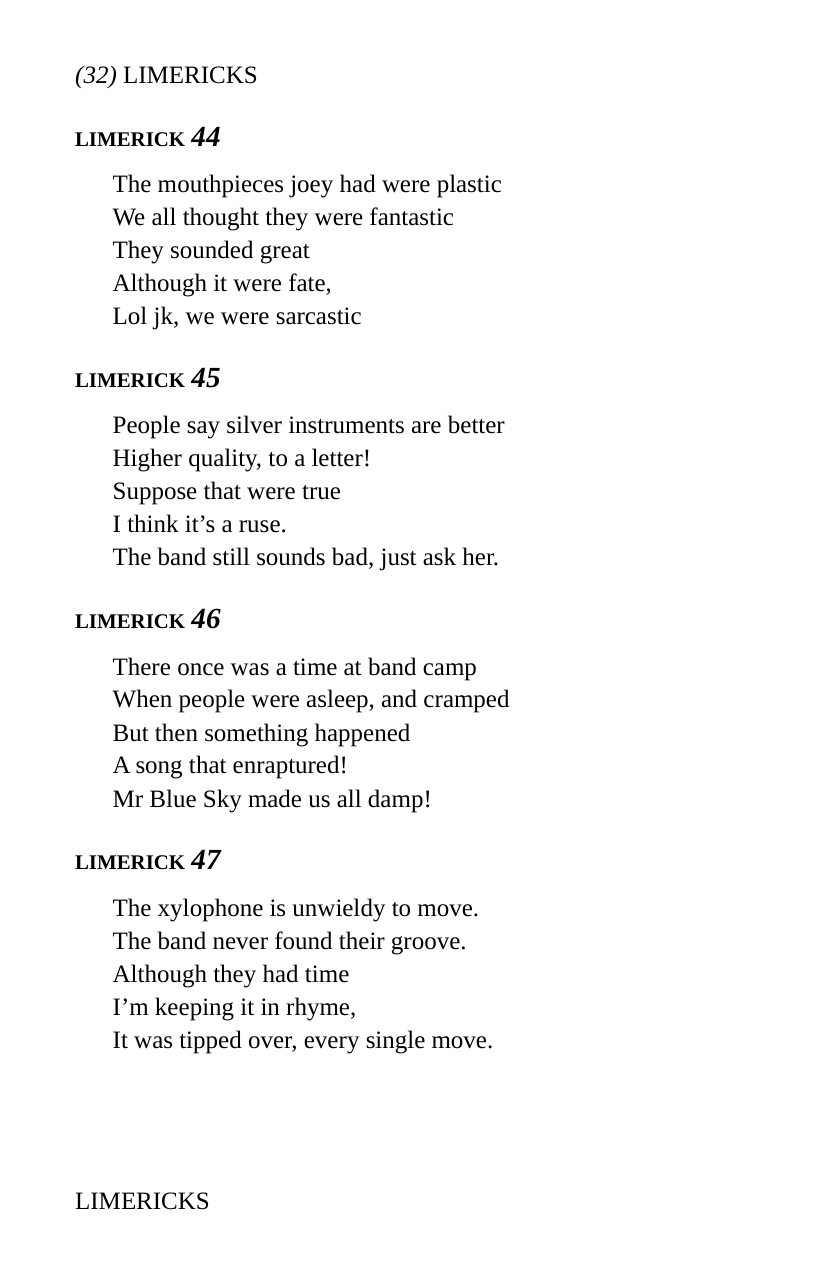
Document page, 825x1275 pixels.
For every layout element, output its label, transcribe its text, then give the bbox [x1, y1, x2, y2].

subtitle LIMERICK 46 [75, 601, 750, 634]
text Suppose that were true [75, 476, 750, 505]
text There once was a time at band camp [75, 652, 750, 680]
text The band still sounds bad, just ask her. [75, 542, 750, 571]
text I think it’s a ruse. [75, 509, 750, 538]
text The band never found their groove. [75, 926, 750, 954]
subtitle LIMERICK 47 [75, 842, 750, 876]
text People say silver instruments are better [75, 410, 750, 439]
text Lol jk, we were sarcastic [75, 301, 750, 330]
text Although it were fate, [75, 268, 750, 297]
text Although they had time [75, 959, 750, 987]
text We all thought they were fantastic [75, 202, 750, 231]
text I’m keeping it in rhyme, [75, 992, 750, 1021]
text But then something happened [75, 718, 750, 746]
text Higher quality, to a letter! [75, 443, 750, 472]
text The mouthpieces joey had were plastic [75, 169, 750, 198]
text Mr Blue Sky made us all damp! [75, 784, 750, 812]
subtitle LIMERICK 44 [75, 119, 750, 152]
text The xylophone is unwieldy to move. [75, 893, 750, 921]
text A song that enraptured! [75, 751, 750, 779]
text It was tipped over, every single move. [75, 1025, 750, 1053]
text They sounded great [75, 235, 750, 264]
text When people were asleep, and cramped [75, 684, 750, 713]
subtitle LIMERICK 45 [75, 360, 750, 393]
